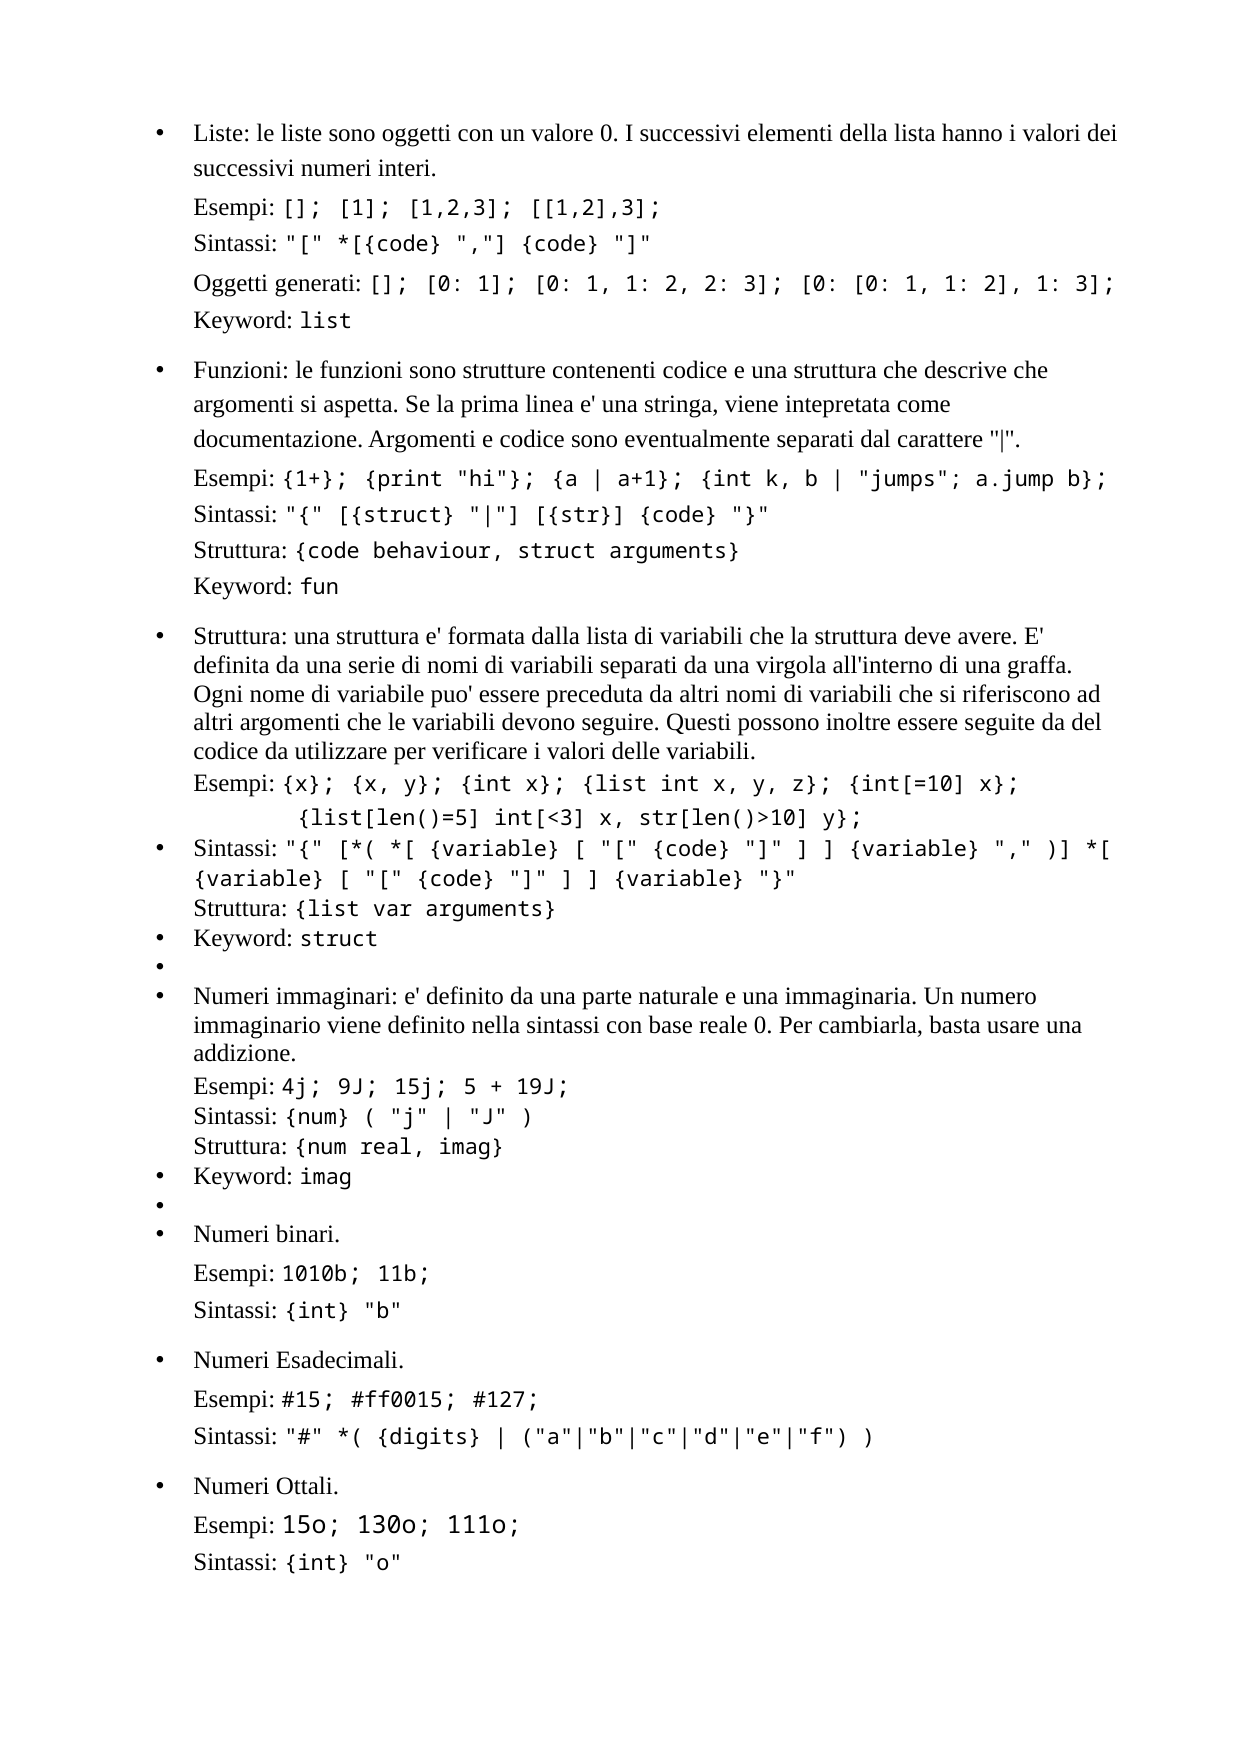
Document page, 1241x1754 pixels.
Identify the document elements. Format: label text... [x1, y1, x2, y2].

list Funzioni: le funzioni sono strutture contenenti codice e una struttura che descrive che argomenti si aspetta. Se la prima linea e' una stringa, viene intepretata come documentazione. Argomenti e codice sono eventualmente separati dal carattere "|". Esempi: {1+}; {print "hi"}; {a | a+1}; {int k, b | "jumps"; a.jump b}; Sintassi: "{" [{struct} "|"] [{str}] {code} "}" Struttura: {code behaviour, struct arguments} Keyword: fun [156, 355, 1122, 601]
list Keyword: imag [156, 1161, 1122, 1191]
list Numeri binari. Esempi: 1010b; 11b; Sintassi: {int} "b" [156, 1219, 1122, 1325]
list Sintassi: "{" [*( *[ {variable} [ "[" {code} "]" ] ] {variable} "," )] *[ {variable} [ "[" {code} "]" ] ] {variable} "}" Struttura: {list var arguments} [156, 833, 1122, 922]
list Keyword: struct [156, 922, 1122, 952]
list Liste: le liste sono oggetti con un valore 0. I successivi elementi della lista hanno i valori dei successivi numeri interi. Esempi: []; [1]; [1,2,3]; [[1,2],3]; Sintassi: "[" *[{code} ","] {code} "]" Oggetti generati: []; [0: 1]; [0: 1, 1: 2, 2: 3]; [0: [0: 1, 1: 2], 1: 3]; Keyword: list [156, 118, 1122, 334]
list Numeri Ottali. Esempi: 15o; 130o; 111o; Sintassi: {int} "o" [156, 1471, 1122, 1576]
list Numeri immaginari: e' definito da una parte naturale e una immaginaria. Un numero immaginario viene definito nella sintassi con base reale 0. Per cambiarla, basta usare una addizione. Esempi: 4j; 9J; 15j; 5 + 19J; Sintassi: {num} ( "j" | "J" ) Struttura: {num real, imag} [156, 981, 1122, 1161]
list Numeri Esadecimali. Esempi: #15; #ff0015; #127; Sintassi: "#" *( {digits} | ("a"|"b"|"c"|"d"|"e"|"f") ) [156, 1345, 1122, 1451]
list Struttura: una struttura e' formata dalla lista di variabili che la struttura deve avere. E' definita da una serie di nomi di variabili separati da una virgola all'interno di una graffa. Ogni nome di variabile puo' essere preceduta da altri nomi di variabili che si riferiscono ad altri argomenti che le variabili devono seguire. Questi possono inoltre essere seguite da del codice da utilizzare per verificare i valori delle variabili. Esempi: {x}; {x, y}; {int x}; {list int x, y, z}; {int[=10] x}; {list[len()=5] int[<3] x, str[len()>10] y}; [156, 621, 1122, 833]
